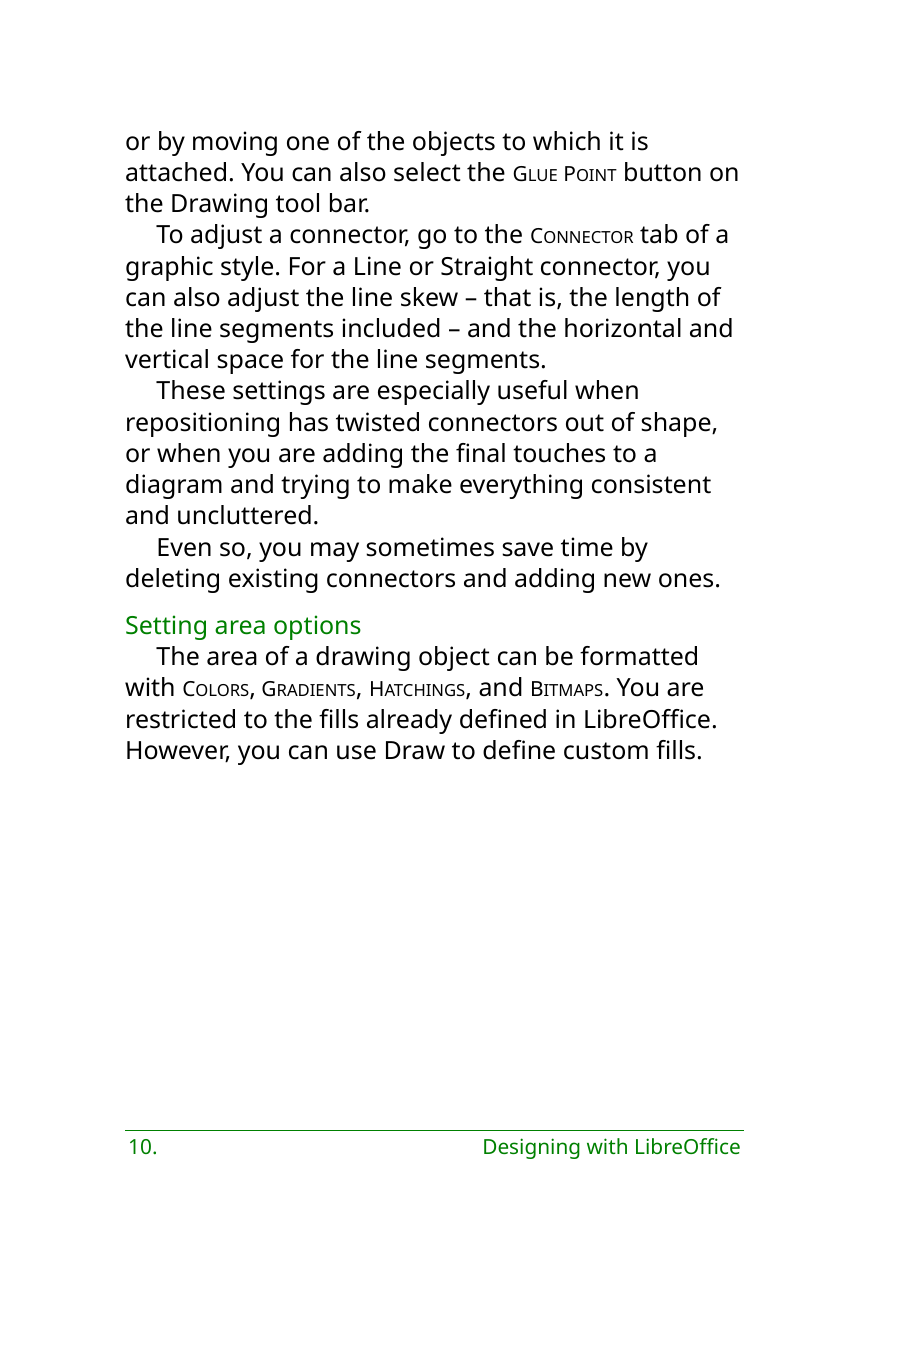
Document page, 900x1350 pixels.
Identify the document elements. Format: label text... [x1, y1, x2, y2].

text Even so, you may sometimes save time by deleting existing connectors and adding new ones. [125, 531, 744, 594]
text The area of a drawing object can be formatted with Colors, Gradients, Hatchings, and Bitmaps. You are restricted to the fills already defined in LibreOffice. However, you can use Draw to define custom fills. [125, 641, 744, 766]
subtitle Setting area options [125, 609, 744, 641]
text To adjust a connector, go to the Connector tab of a graphic style. For a Line or Straight connector, you can also adjust the line skew – that is, the length of the line segments included – and the horizontal and vertical space for the line segments. [125, 219, 744, 375]
text or by moving one of the objects to which it is attached. You can also select the Glue Point button on the Drawing tool bar. [125, 125, 744, 219]
text These settings are especially useful when repositioning has twisted connectors out of shape, or when you are adding the final touches to a diagram and trying to make everything consistent and uncluttered. [125, 375, 744, 531]
